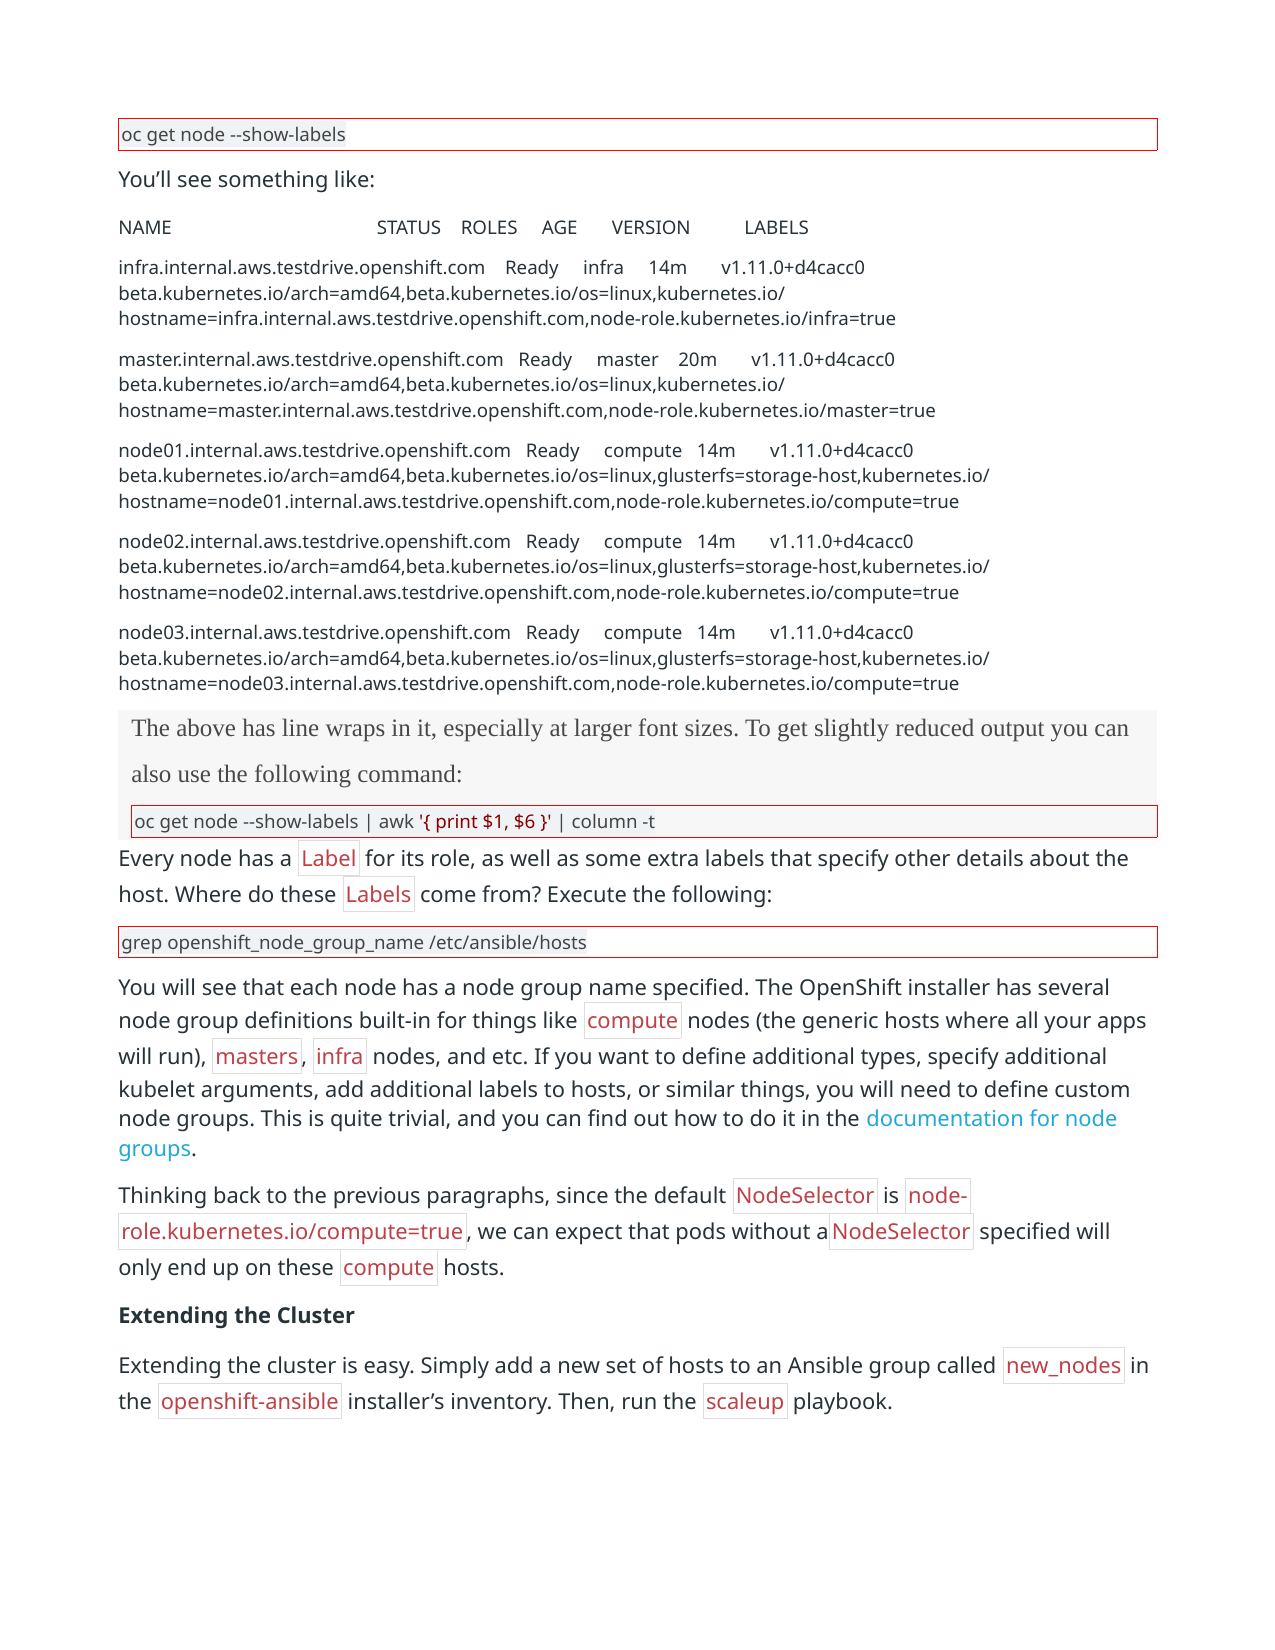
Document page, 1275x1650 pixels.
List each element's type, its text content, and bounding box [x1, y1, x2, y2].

table_header [118, 710, 131, 840]
text node03.internal.aws.testdrive.openshift.com Ready compute 14m v1.11.0+d4cacc0 beta.kubernetes.io/arch=amd64,beta.kubernetes.io/os=linux,glusterfs=storage-host,kubernetes.io/hostname=node03.internal.aws.testdrive.openshift.com,node-role.kubernetes.io/compute=true [118, 619, 1157, 696]
text Every node has a Label for its role, as well as some extra labels that specify other details about the host. Where do these Labels come from? Execute the following: [118, 840, 343, 911]
text oc get node --show-labels [119, 119, 1157, 150]
table_header The above has line wraps in it, especially at larger font sizes. To get slightly reduced output you can also use the following command: [131, 710, 1157, 805]
subtitle Extending the Cluster [118, 1299, 1157, 1329]
text Thinking back to the previous paragraphs, since the default NodeSelector is node-role.kubernetes.io/compute=true, we can expect that pods without aNodeSelector specified will only end up on these compute hosts. [118, 1177, 1157, 1285]
text Extending the cluster is easy. Simply add a new set of hosts to an Ansible group called new_nodes in the openshift-ansible installer’s inventory. Then, run the scaleup playbook. [118, 1347, 1157, 1418]
text You’ll see something like: [118, 164, 1157, 194]
text NAME STATUS ROLES AGE VERSION LABELS [118, 214, 1157, 240]
text grep openshift_node_group_name /etc/ansible/hosts [119, 927, 1157, 957]
text node02.internal.aws.testdrive.openshift.com Ready compute 14m v1.11.0+d4cacc0 beta.kubernetes.io/arch=amd64,beta.kubernetes.io/os=linux,glusterfs=storage-host,kubernetes.io/hostname=node02.internal.aws.testdrive.openshift.com,node-role.kubernetes.io/compute=true [118, 528, 1157, 605]
text master.internal.aws.testdrive.openshift.com Ready master 20m v1.11.0+d4cacc0 beta.kubernetes.io/arch=amd64,beta.kubernetes.io/os=linux,kubernetes.io/hostname=master.internal.aws.testdrive.openshift.com,node-role.kubernetes.io/master=true [118, 346, 1157, 422]
text infra.internal.aws.testdrive.openshift.com Ready infra 14m v1.11.0+d4cacc0 beta.kubernetes.io/arch=amd64,beta.kubernetes.io/os=linux,kubernetes.io/hostname=infra.internal.aws.testdrive.openshift.com,node-role.kubernetes.io/infra=true [118, 255, 1157, 331]
text You will see that each node has a node group name specified. The OpenShift installer has several node group definitions built-in for things like compute nodes (the generic hosts where all your apps will run), masters, infra nodes, and etc. If you want to define additional types, specify additional kubelet arguments, add additional labels to hosts, or similar things, you will need to define custom node groups. This is quite trivial, and you can find out how to do it in the documentation for node groups. [118, 972, 1157, 1163]
text node01.internal.aws.testdrive.openshift.com Ready compute 14m v1.11.0+d4cacc0 beta.kubernetes.io/arch=amd64,beta.kubernetes.io/os=linux,glusterfs=storage-host,kubernetes.io/hostname=node01.internal.aws.testdrive.openshift.com,node-role.kubernetes.io/compute=true [118, 437, 1157, 513]
text Every node has a Label for its role, as well as some extra labels that specify other details about the host. Where do these Labels come from? Execute the following: [360, 840, 1157, 911]
table_header oc get node --show-labels | awk '{ print $1, $6 }' | column -t [132, 806, 1157, 837]
